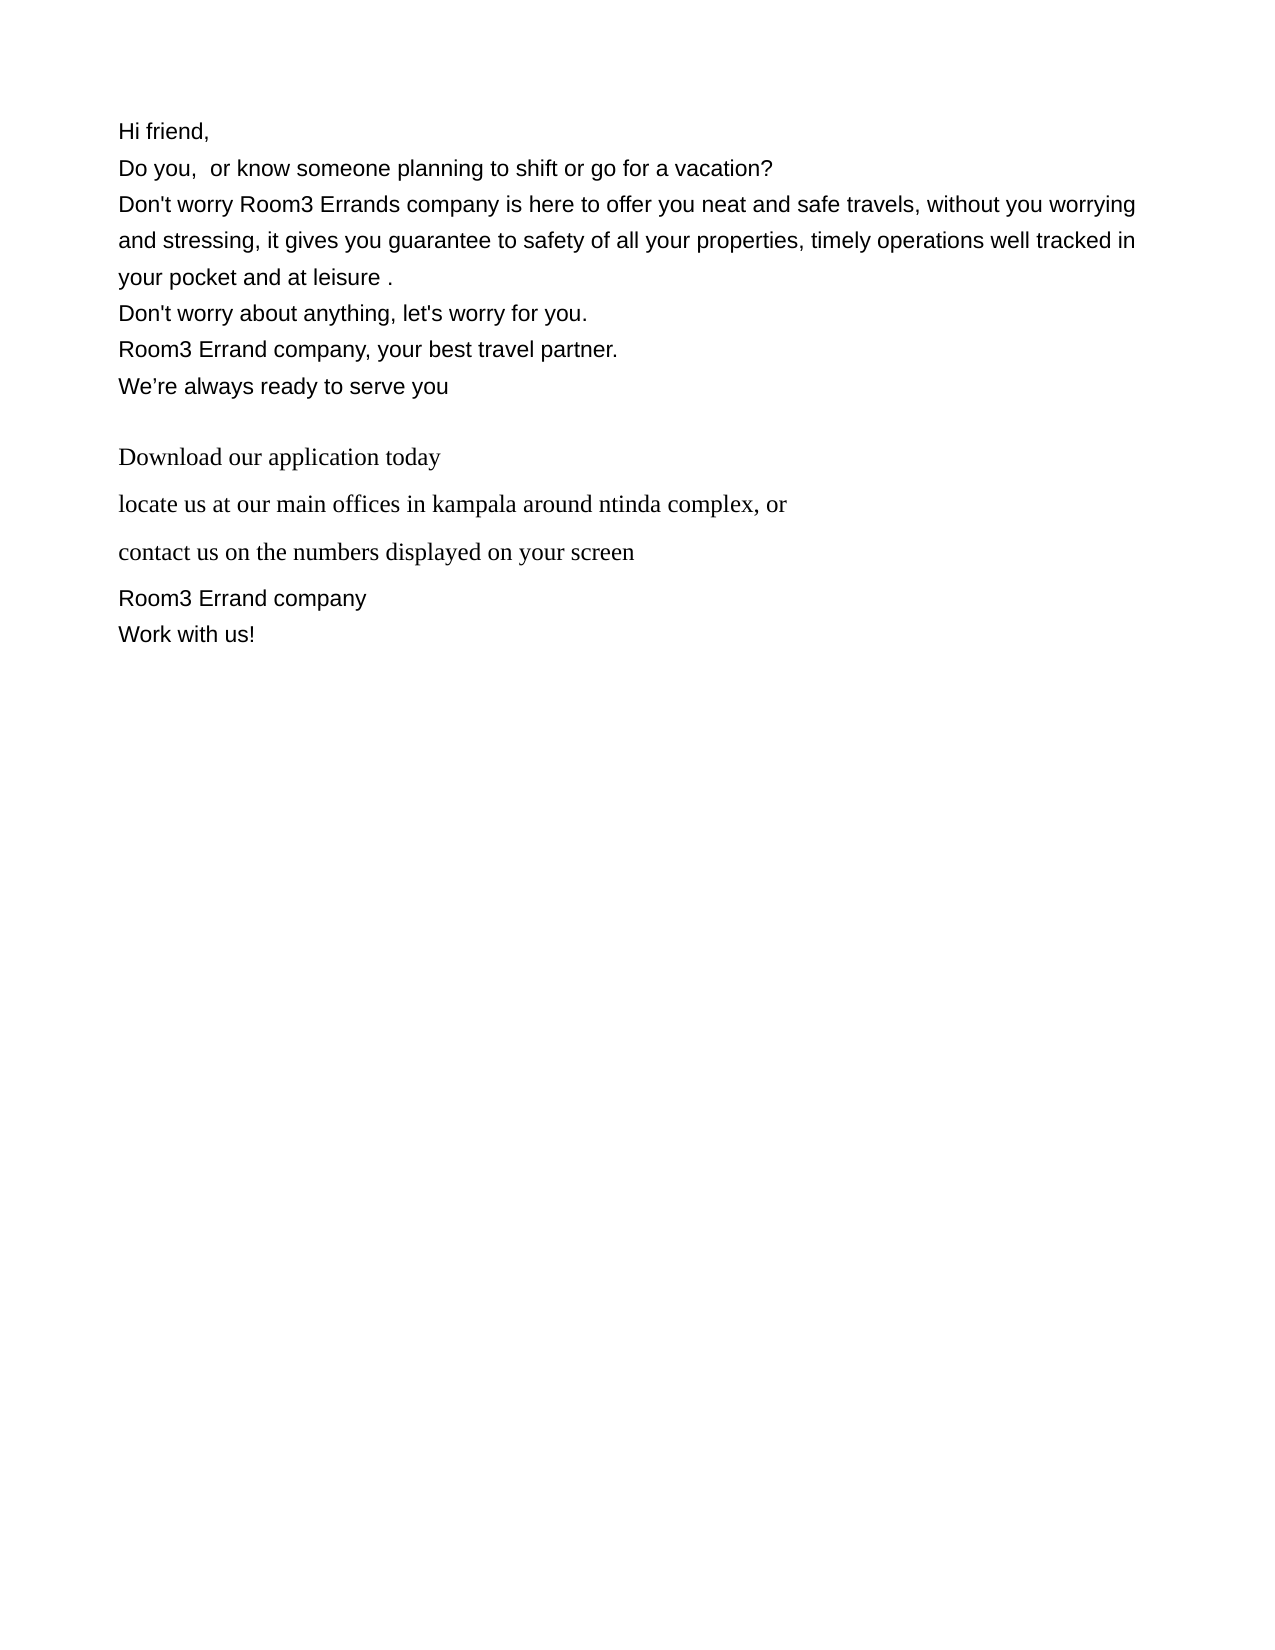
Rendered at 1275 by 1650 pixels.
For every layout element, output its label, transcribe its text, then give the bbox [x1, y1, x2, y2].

text Do you, or know someone planning to shift or go for a vacation? [118, 154, 1157, 181]
text locate us at our main offices in kampala around ntinda complex, or [118, 489, 1157, 518]
text We’re always ready to serve you [118, 373, 1157, 399]
text Room3 Errand company [118, 585, 1157, 611]
text Hi friend, [118, 118, 1157, 144]
text contact us on the numbers displayed on your screen [118, 537, 1157, 566]
text Work with us! [118, 621, 1157, 647]
text Don't worry about anything, let's worry for you. [118, 300, 1157, 326]
text Don't worry Room3 Errands company is here to offer you neat and safe travels, without you worrying and stressing, it gives you guarantee to safety of all your properties, timely operations well tracked in your pocket and at leisure . [118, 191, 1157, 290]
text Room3 Errand company, your best travel partner. [118, 336, 1157, 363]
text Download our application today [118, 409, 1157, 471]
